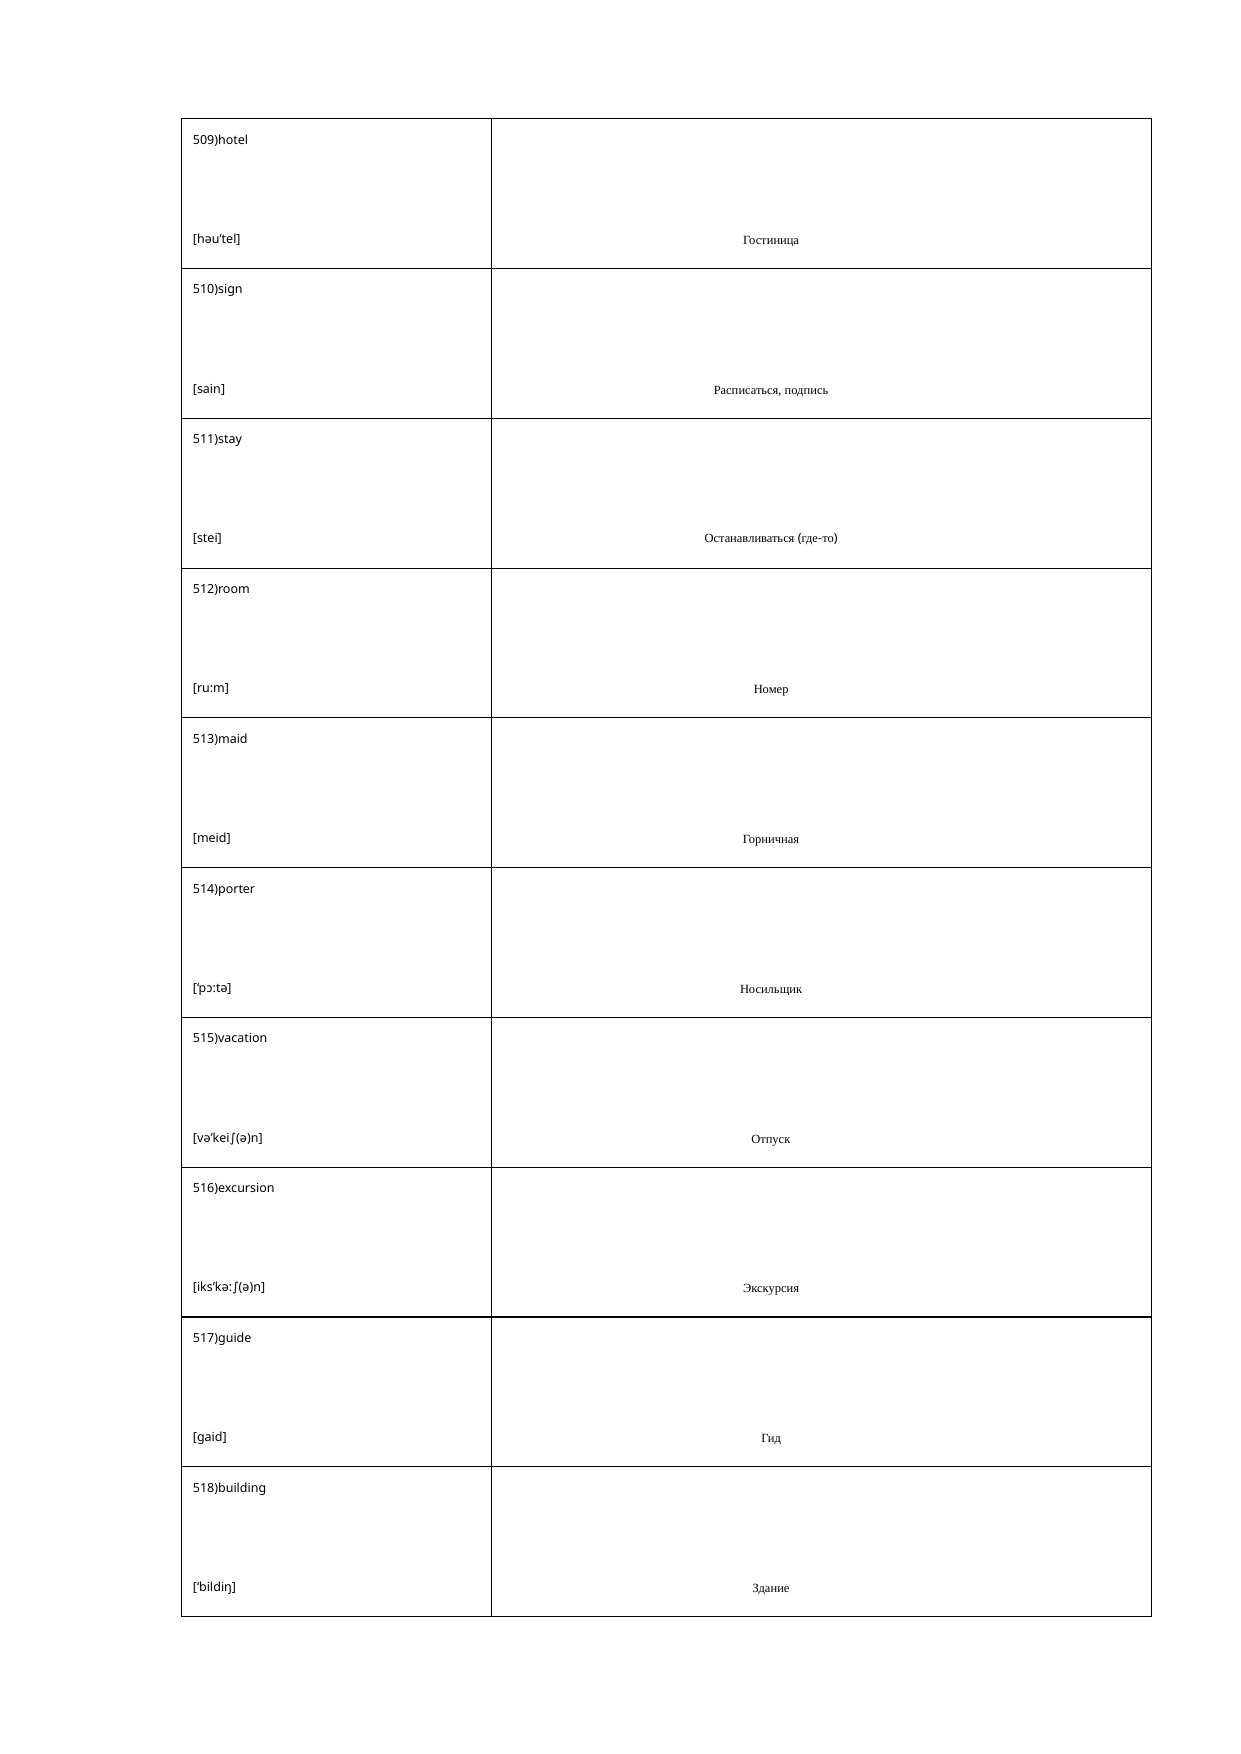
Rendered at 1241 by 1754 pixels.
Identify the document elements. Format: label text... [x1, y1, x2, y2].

table_cell 514)porter [‘pɔ:tə] [182, 868, 491, 1017]
table_cell Отпуск [492, 1018, 1151, 1167]
table_cell Здание [492, 1467, 1151, 1616]
table_cell Гостиница [492, 119, 1151, 268]
table_cell 517)guide [gaid] [182, 1318, 491, 1466]
table_cell 518)building [‘bildiŋ] [182, 1467, 491, 1616]
table_cell 513)maid [meid] [182, 718, 491, 867]
table_cell Носильщик [492, 868, 1151, 1017]
table_cell Горничная [492, 718, 1151, 867]
table_cell Останавливаться (где-то) [492, 419, 1151, 567]
table_cell 511)stay [stei] [182, 419, 491, 567]
table_cell 509)hotel [həu’tel] [182, 119, 491, 268]
table_cell Номер [492, 569, 1151, 717]
table_cell 515)vacation [və’kei∫(ə)n] [182, 1018, 491, 1167]
table_cell 516)excursion [iks’kə:∫(ə)n] [182, 1168, 491, 1316]
table_cell 512)room [ru:m] [182, 569, 491, 717]
table_cell Экскурсия [492, 1168, 1151, 1316]
table_cell Расписаться, подпись [492, 269, 1151, 418]
table_cell 510)sign [sain] [182, 269, 491, 418]
table_cell Гид [492, 1318, 1151, 1466]
